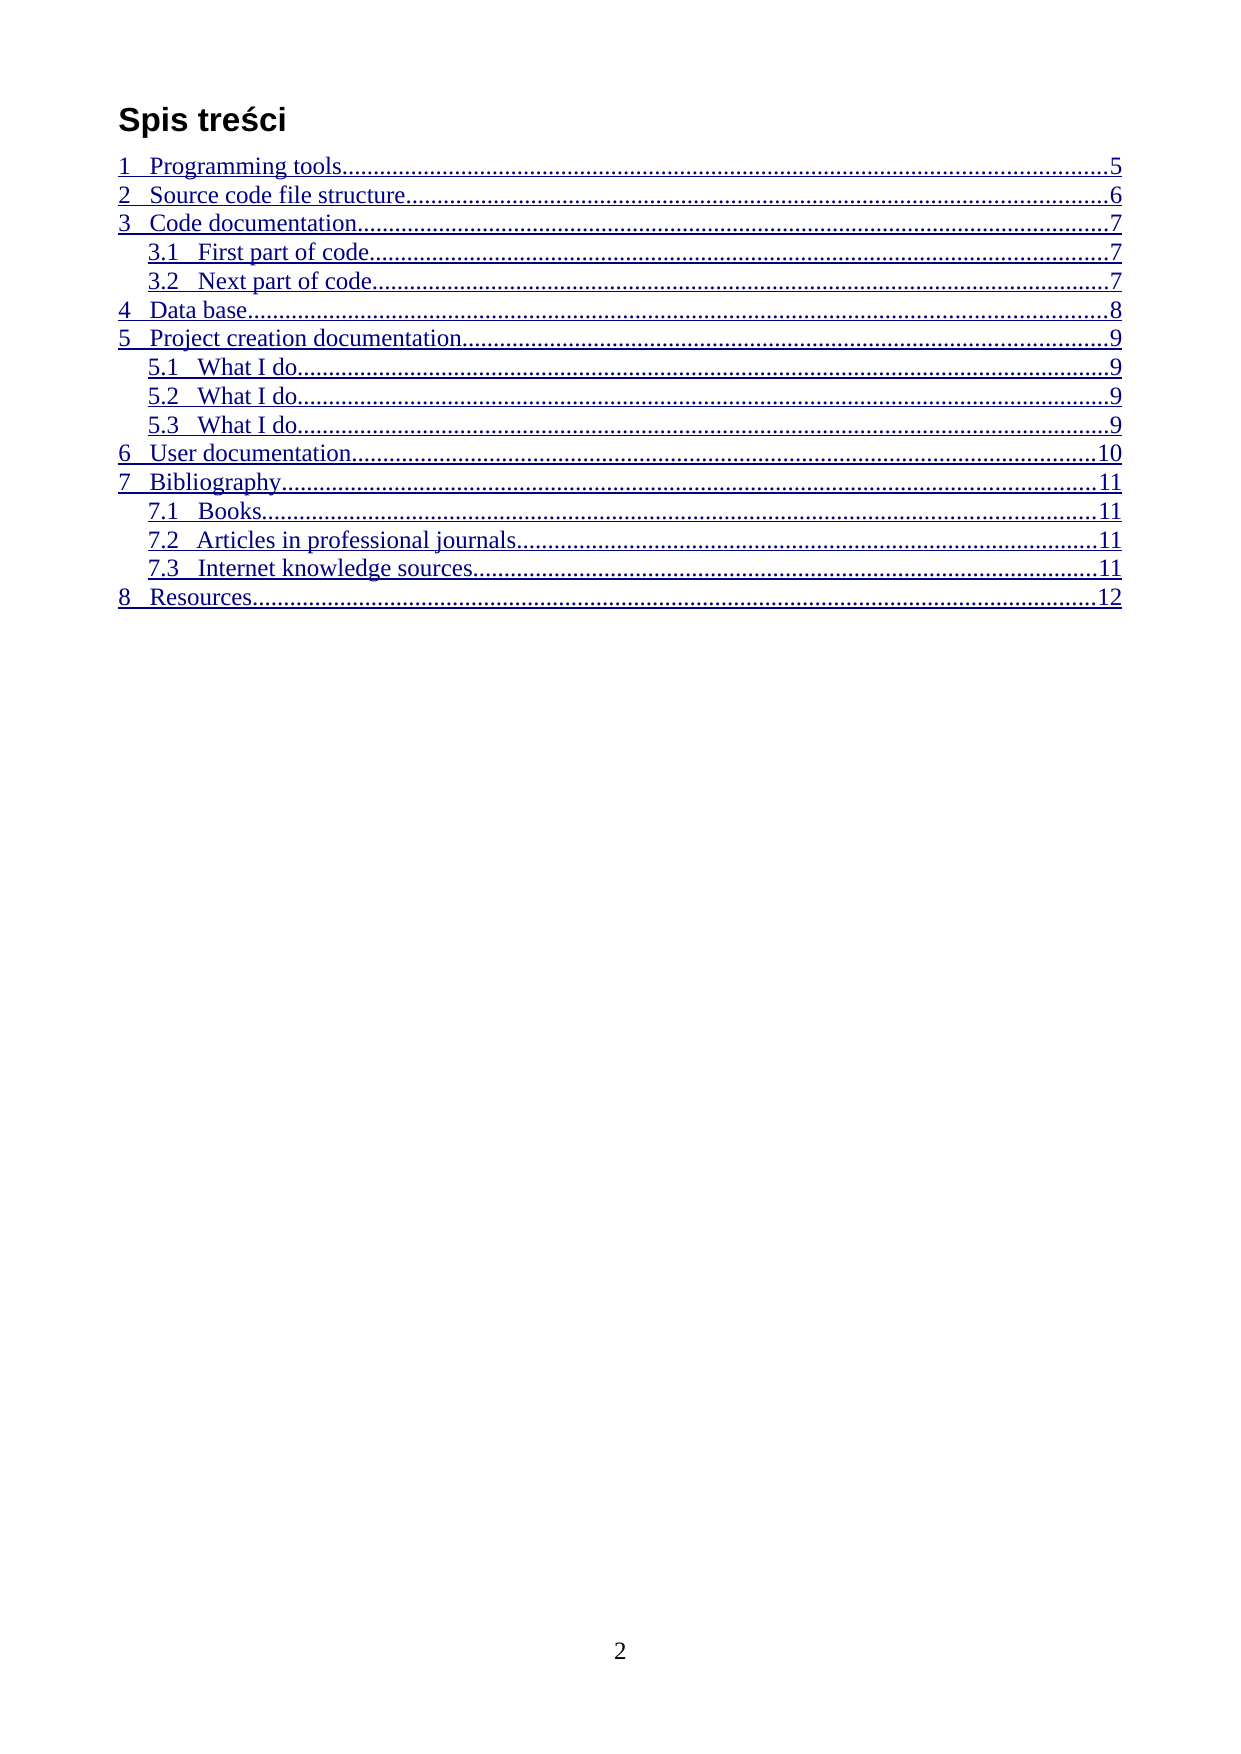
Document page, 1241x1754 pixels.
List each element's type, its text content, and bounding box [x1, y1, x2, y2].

text 5.1 What I do 9 [148, 352, 1122, 377]
text 7.3 Internet knowledge sources 11 [148, 553, 1122, 578]
text 2 Source code file structure 6 [118, 180, 1122, 205]
text 4 Data base 8 [118, 295, 1122, 320]
text 5.3 What I do 9 [148, 410, 1122, 435]
text 3.1 First part of code 7 [148, 237, 1122, 262]
text 8 Resources 12 [118, 582, 1122, 607]
text 7.1 Books 11 [148, 496, 1122, 521]
text 3.2 Next part of code 7 [148, 266, 1122, 291]
text 5 Project creation documentation 9 [118, 323, 1122, 348]
text 3 Code documentation 7 [118, 208, 1122, 233]
subtitle Spis treści [118, 100, 1122, 138]
text 7.2 Articles in professional journals 11 [148, 525, 1122, 550]
text 5.2 What I do 9 [148, 381, 1122, 406]
text 1 Programming tools 5 [118, 151, 1122, 176]
text 6 User documentation 10 [118, 438, 1122, 463]
text 7 Bibliography 11 [118, 467, 1122, 492]
